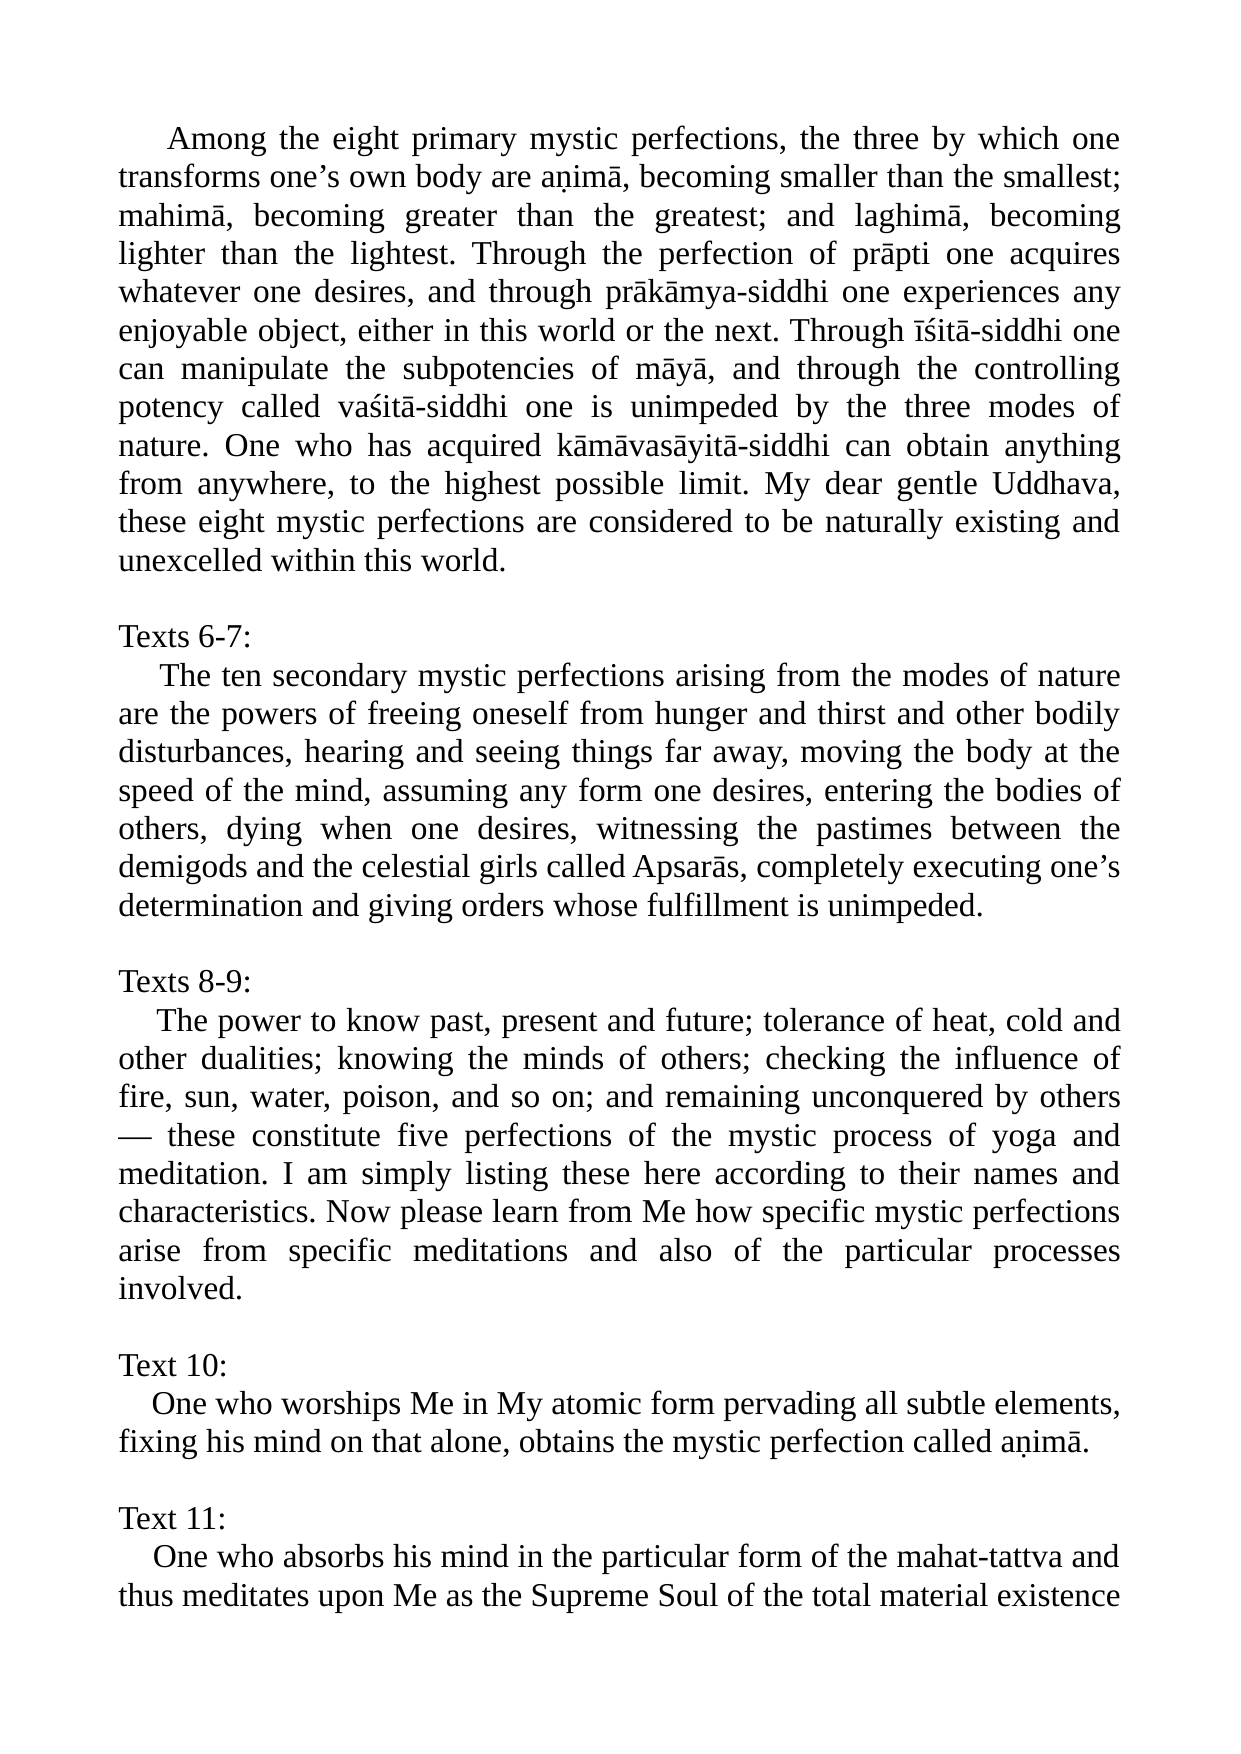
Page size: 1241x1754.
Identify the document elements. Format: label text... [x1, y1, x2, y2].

text Texts 8-9: [118, 961, 1122, 1000]
text Text 11: [118, 1498, 1122, 1536]
text One who absorbs his mind in the particular form of the mahat-tattva and thus meditates upon Me as the Supreme Soul of the total material existence [118, 1536, 1122, 1613]
text The power to know past, present and future; tolerance of heat, cold and other dualities; knowing the minds of others; checking the influence of fire, sun, water, poison, and so on; and remaining unconquered by others — these constitute five perfections of the mystic process of yoga and meditation. I am simply listing these here according to their names and characteristics. Now please learn from Me how specific mystic perfections arise from specific meditations and also of the particular processes involved. [118, 1000, 1122, 1306]
text Texts 6-7: [118, 616, 1122, 655]
text The ten secondary mystic perfections arising from the modes of nature are the powers of freeing oneself from hunger and thirst and other bodily disturbances, hearing and seeing things far away, moving the body at the speed of the mind, assuming any form one desires, entering the bodies of others, dying when one desires, witnessing the pastimes between the demigods and the celestial girls called Apsarās, completely executing one’s determination and giving orders whose fulfillment is unimpeded. [118, 655, 1122, 923]
text Among the eight primary mystic perfections, the three by which one transforms one’s own body are aṇimā, becoming smaller than the smallest; mahimā, becoming greater than the greatest; and laghimā, becoming lighter than the lightest. Through the perfection of prāpti one acquires whatever one desires, and through prākāmya-siddhi one experiences any enjoyable object, either in this world or the next. Through īśitā-siddhi one can manipulate the subpotencies of māyā, and through the controlling potency called vaśitā-siddhi one is unimpeded by the three modes of nature. One who has acquired kāmāvasāyitā-siddhi can obtain anything from anywhere, to the highest possible limit. My dear gentle Uddhava, these eight mystic perfections are considered to be naturally existing and unexcelled within this world. [118, 118, 1122, 578]
text One who worships Me in My atomic form pervading all subtle elements, fixing his mind on that alone, obtains the mystic perfection called aṇimā. [118, 1383, 1122, 1460]
text Text 10: [118, 1345, 1122, 1383]
